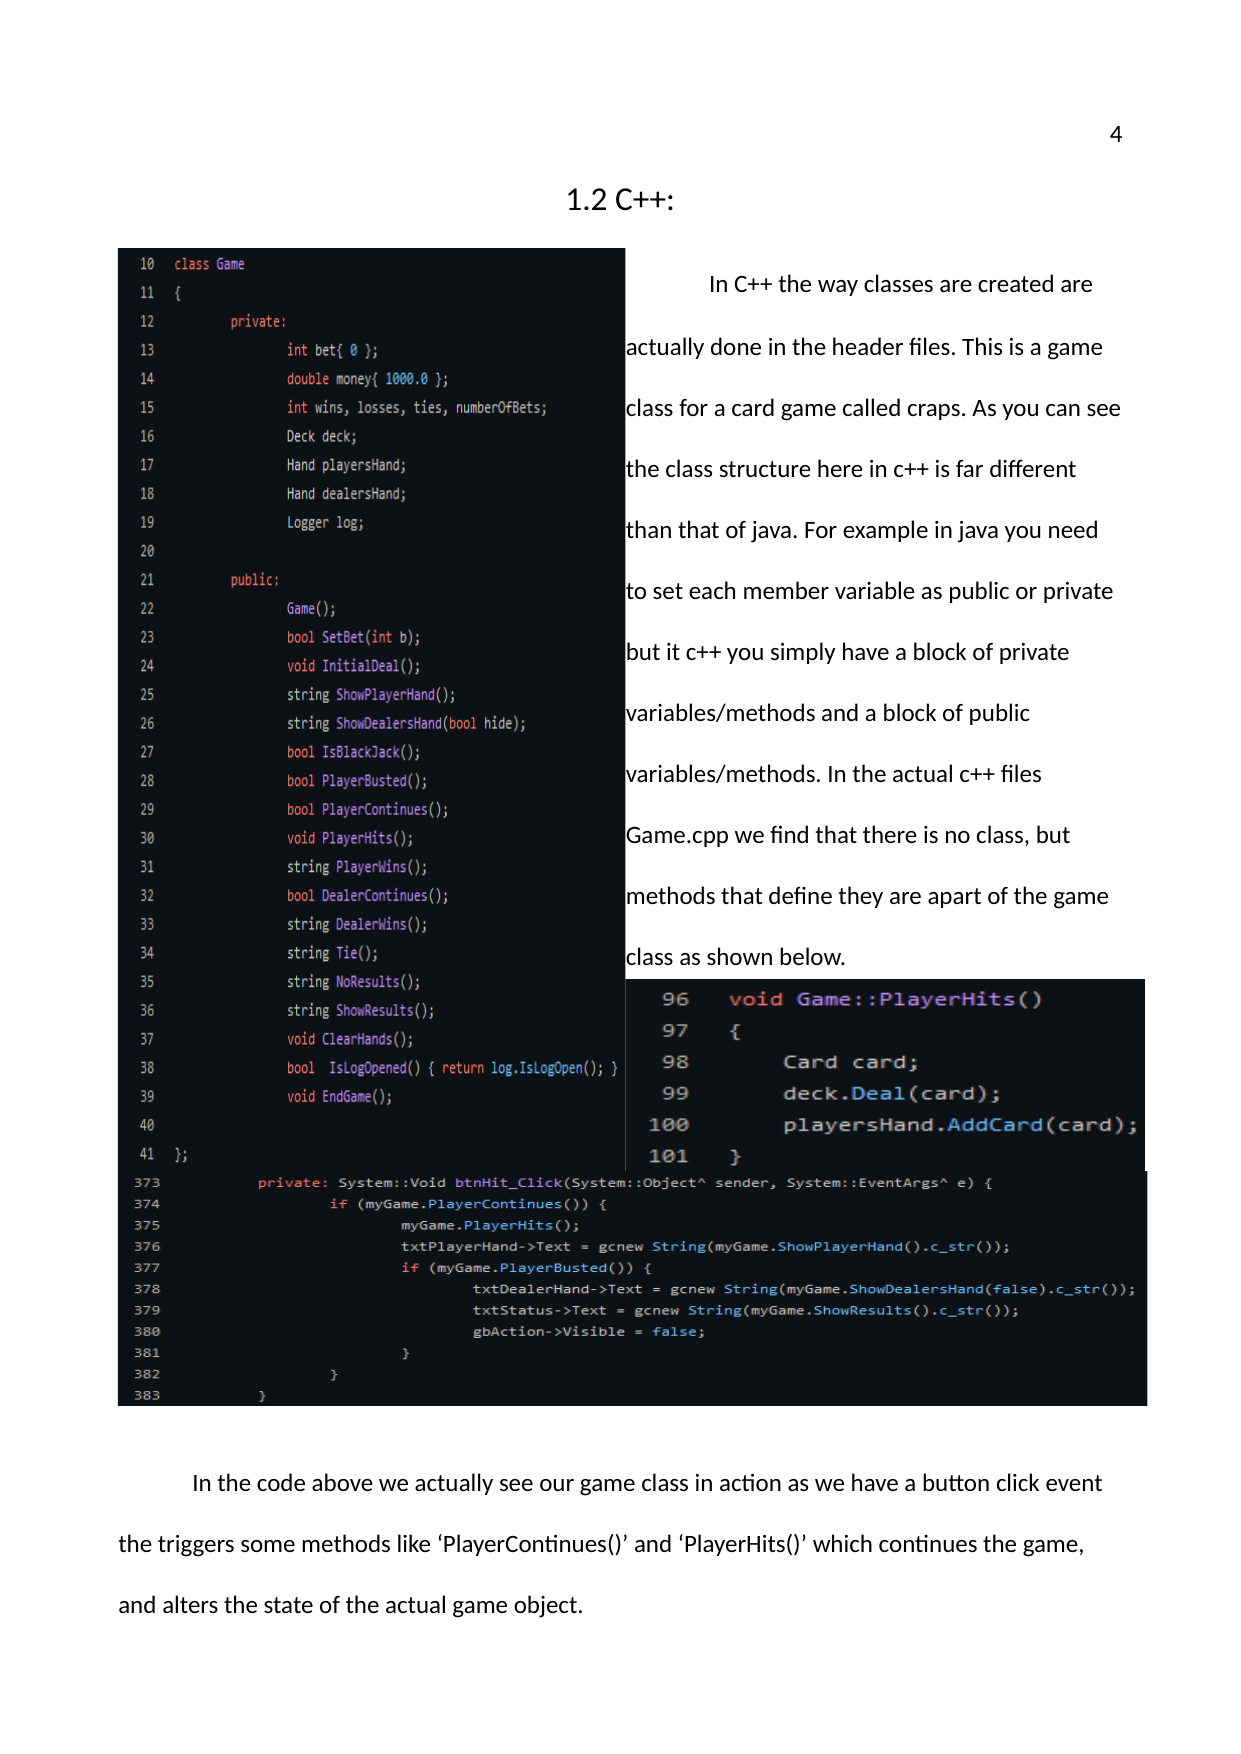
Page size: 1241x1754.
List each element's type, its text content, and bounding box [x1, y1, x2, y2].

text In the code above we actually see our game class in action as we have a button click event the triggers some methods like ‘PlayerContinues()’ and ‘PlayerHits()’ which continues the game, and alters the state of the actual game object. [118, 1467, 1122, 1619]
picture [117, 248, 1148, 1406]
text 1.2 C++: [118, 178, 1122, 219]
text In C++ the way classes are created are actually done in the header files. This is a game class for a card game called craps. As you can see the class structure here in c++ is far different than that of java. For example in java you need to set each member variable as public or private but it c++ you simply have a block of private variables/methods and a block of public variables/methods. In the actual c++ files Game.cpp we find that there is no class, but methods that define they are apart of the game class as shown below. [626, 259, 1122, 972]
